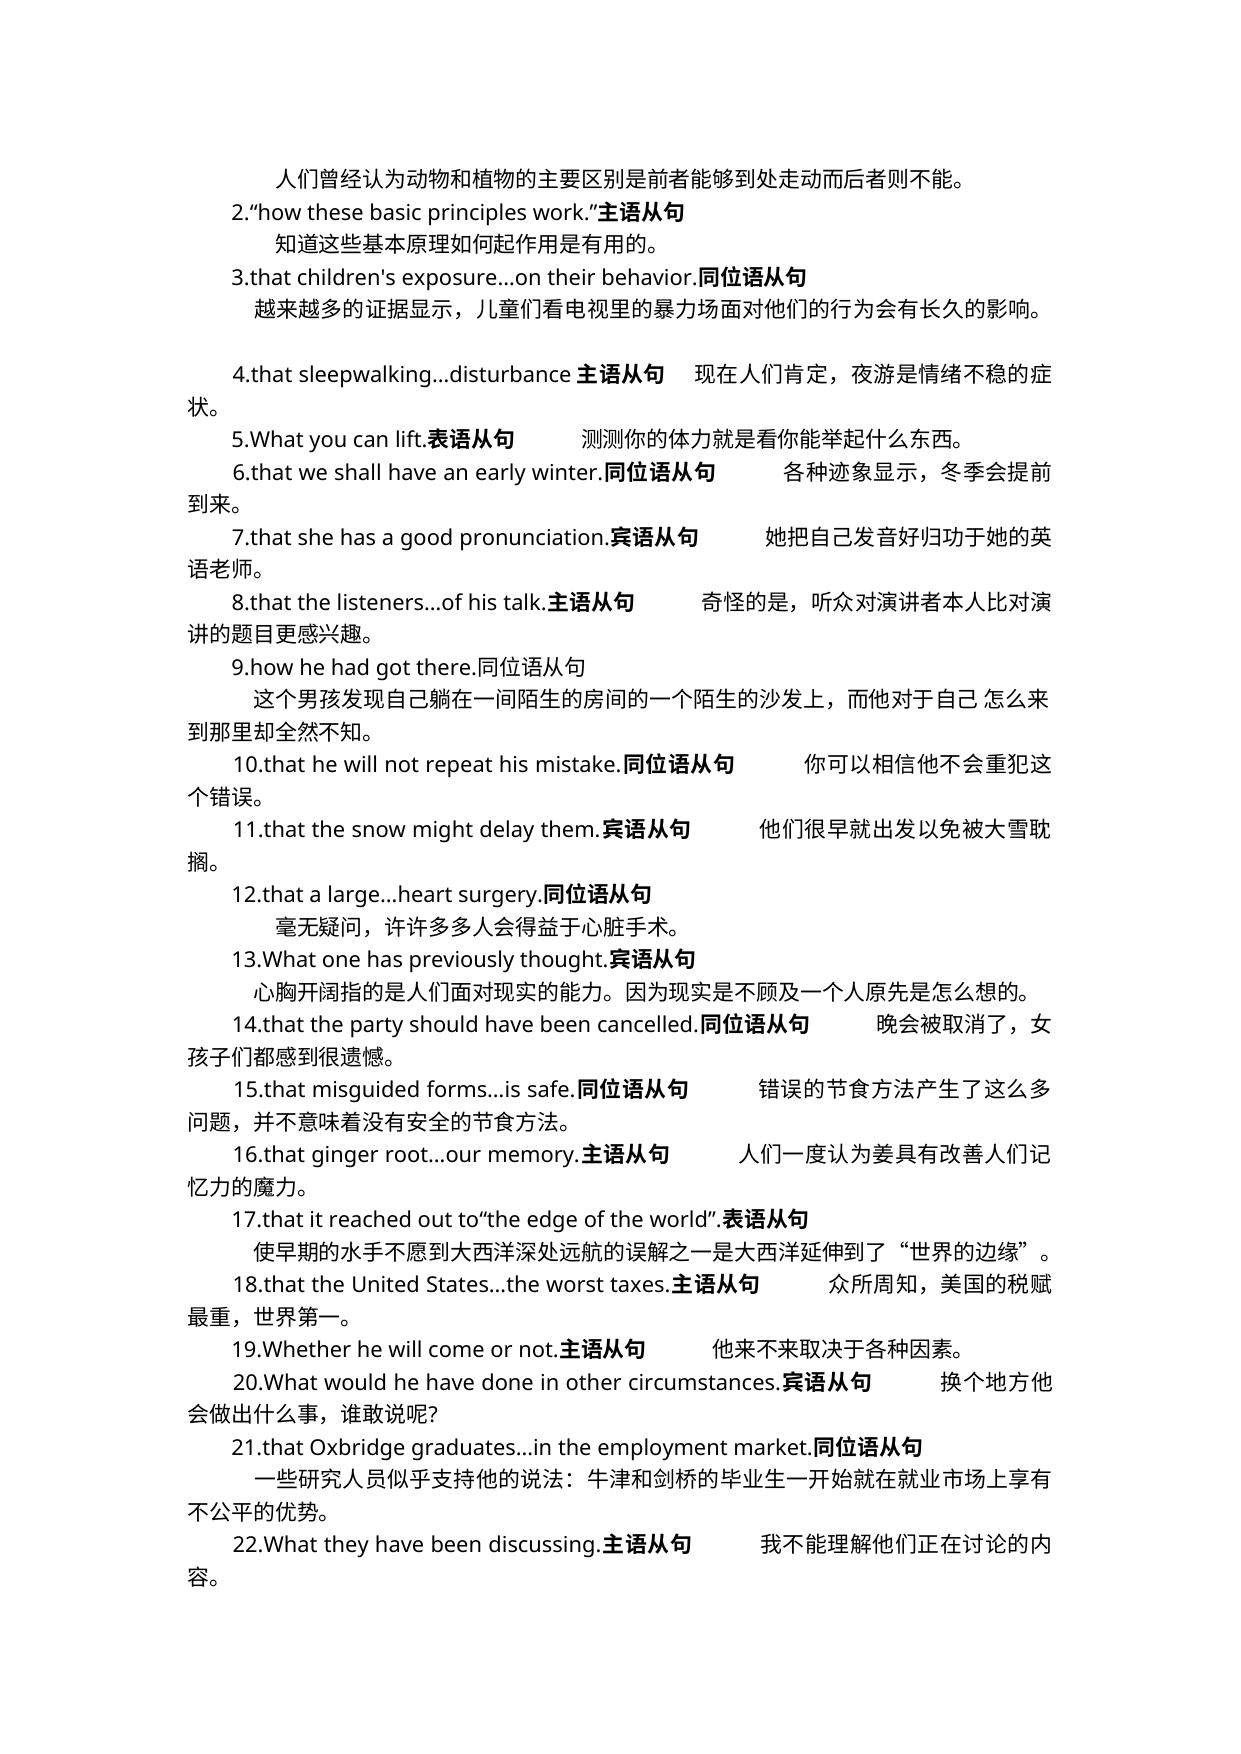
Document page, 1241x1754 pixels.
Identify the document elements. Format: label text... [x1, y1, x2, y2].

text 毫无疑问，许许多多人会得益于心脏手术。 13.What one has previously thought.宾语从句 心胸开阔指的是人们面对现实的能力。因为现实是不顾及一个人原先是怎么想的。 14.that the party should have been cancelled.同位语从句 晚会被取消了，女孩子们都感到很遗憾。 15.that misguided forms…is safe.同位语从句 错误的节食方法产生了这么多问题，并不意味着没有安全的节食方法。 16.that ginger root…our memory.主语从句 人们一度认为姜具有改善人们记忆力的魔力。 17.that it reached out to“the edge of the world”.表语从句 使早期的水手不愿到大西洋深处远航的误解之一是大西洋延伸到了“世界的边缘”。 18.that the United States…the worst taxes.主语从句 众所周知，美国的税赋最重，世界第一。 19.Whether he will come or not.主语从句 他来不来取决于各种因素。 20.What would he have done in other circumstances.宾语从句 换个地方他会做出什么事，谁敢说呢? 21.that Oxbridge graduates…in the employment market.同位语从句 一些研究人员似乎支持他的说法：牛津和剑桥的毕业生一开始就在就业市场上享有不公平的优势。 22.What they have been discussing.主语从句 我不能理解他们正在讨论的内容。 23.that the flowers are all taken good care of.宾语从句 请关照一下，好好照看这些花。 24.that she should…with more consideration.同位语从句 她拒绝听从我的建议：她应更多地体贴她的丈夫。 25.that you are all mistaken.主语从句 我觉得你们好像都错了。 [187, 909, 1053, 1592]
text 人们曾经认为动物和植物的主要区别是前者能够到处走动而后者则不能。 2.“how these basic principles work.”主语从句 知道这些基本原理如何起作用是有用的。 3.that children's exposure…on their behavior.同位语从句 越来越多的证据显示，儿童们看电视里的暴力场面对他们的行为会有长久的影响。 4.that sleepwalking…disturbance主语从句 现在人们肯定，夜游是情绪不稳的症状。 5.What you can lift.表语从句 测测你的体力就是看你能举起什么东西。 6.that we shall have an early winter.同位语从句 各种迹象显示，冬季会提前到来。 7.that she has a good pronunciation.宾语从句 她把自己发音好归功于她的英语老师。 8.that the listeners…of his talk.主语从句 奇怪的是，听众对演讲者本人比对演讲的题目更感兴趣。 9.how he had got there.同位语从句 这个男孩发现自己躺在一间陌生的房间的一个陌生的沙发上，而他对于自己 怎么来到那里却全然不知。 10.that he will not repeat his mistake.同位语从句 你可以相信他不会重犯这个错误。 11.that the snow might delay them.宾语从句 他们很早就出发以免被大雪耽搁。 12.that a large…heart surgery.同位语从句 [187, 162, 1053, 909]
